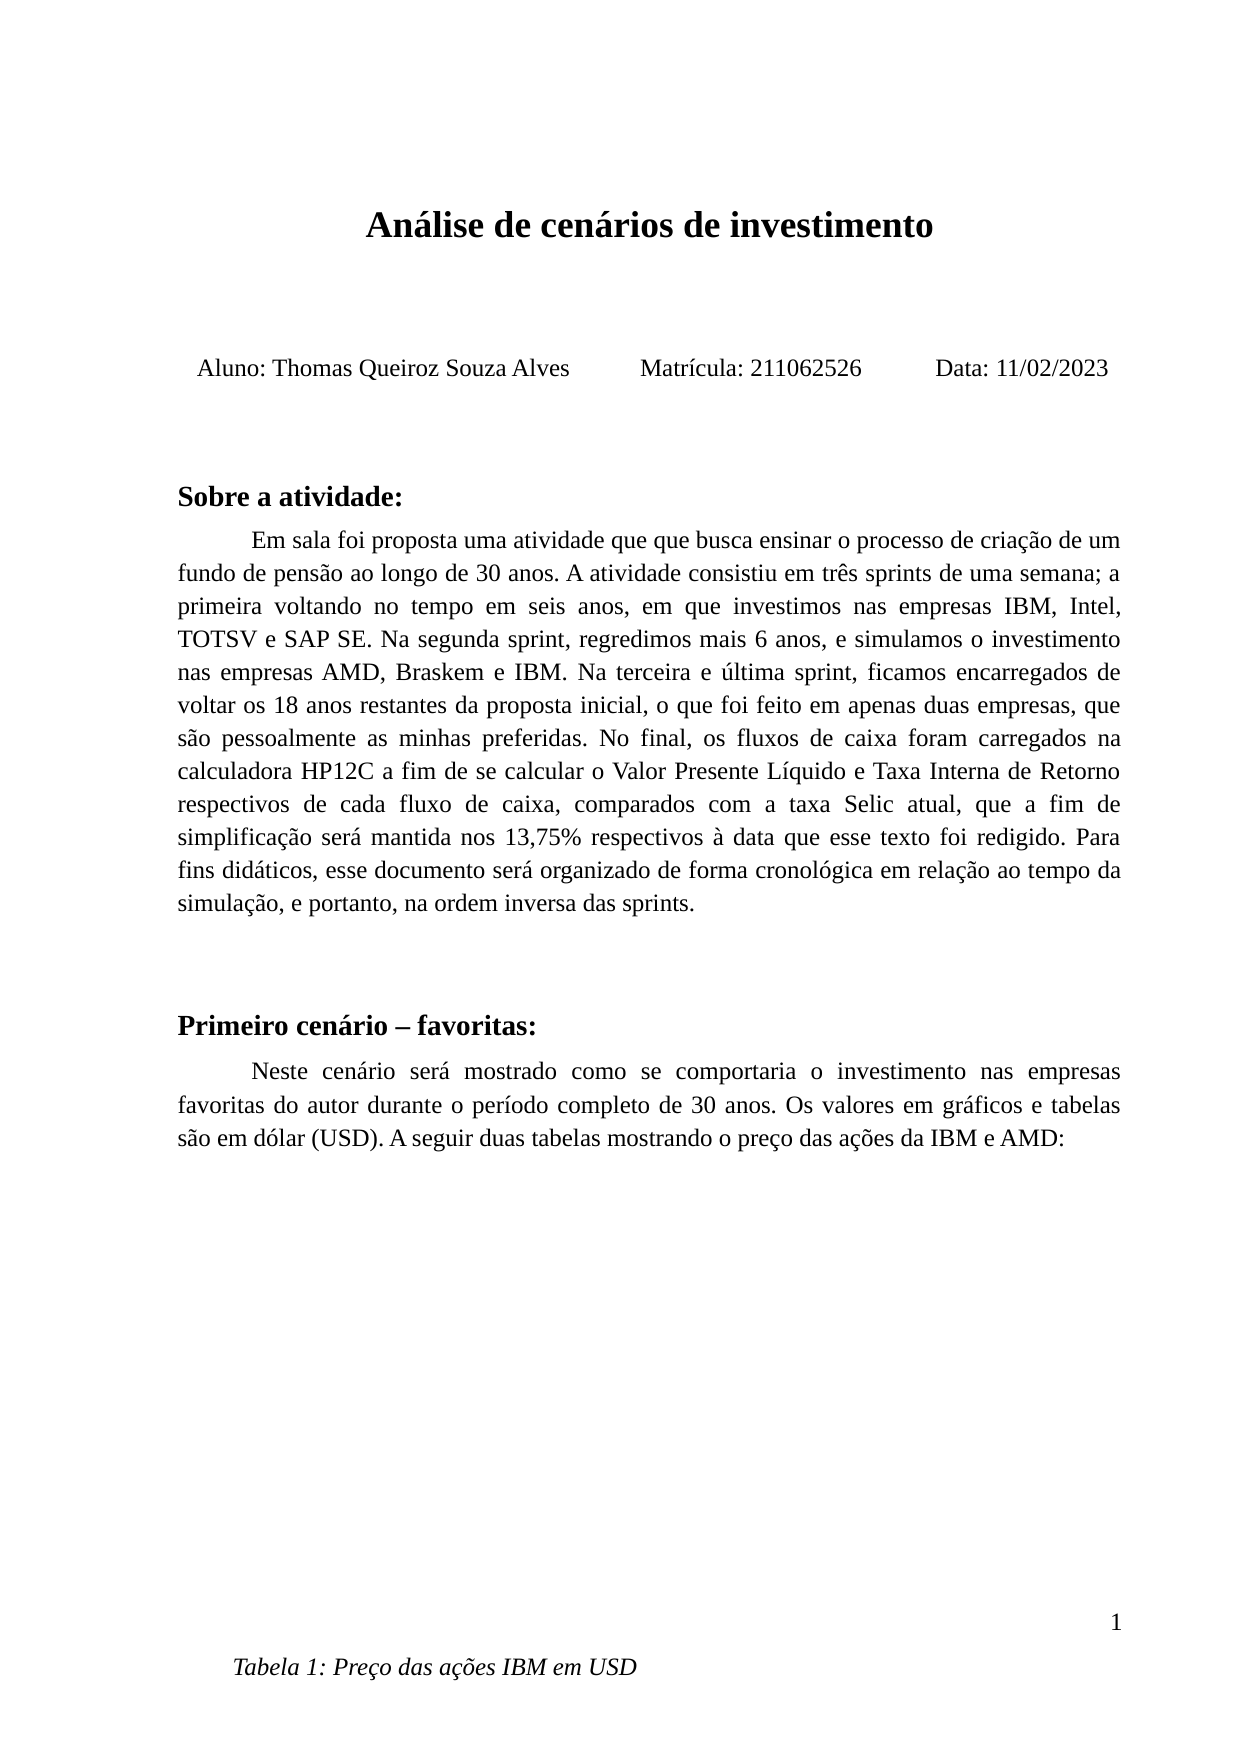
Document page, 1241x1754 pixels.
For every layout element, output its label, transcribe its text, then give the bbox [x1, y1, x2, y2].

text Tabela 1: Preço das ações IBM em USD [232, 1652, 1067, 1680]
title Análise de cenários de investimento [177, 202, 1122, 245]
text Aluno: Thomas Queiroz Souza Alves Matrícula: 211062526 Data: 11/02/2023 [177, 353, 1128, 382]
text Em sala foi proposta uma atividade que que busca ensinar o processo de criação de um fundo de pensão ao longo de 30 anos. A atividade consistiu em três sprints de uma semana; a primeira voltando no tempo em seis anos, em que investimos nas empresas IBM, Intel, TOTSV e SAP SE. Na segunda sprint, regredimos mais 6 anos, e simulamos o investimento nas empresas AMD, Braskem e IBM. Na terceira e última sprint, ficamos encarregados de voltar os 18 anos restantes da proposta inicial, o que foi feito em apenas duas empresas, que são pessoalmente as minhas preferidas. No final, os fluxos de caixa foram carregados na calculadora HP12C a fim de se calcular o Valor Presente Líquido e Taxa Interna de Retorno respectivos de cada fluxo de caixa, comparados com a taxa Selic atual, que a fim de simplificação será mantida nos 13,75% respectivos à data que esse texto foi redigido. Para fins didáticos, esse documento será organizado de forma cronológica em relação ao tempo da simulação, e portanto, na ordem inversa das sprints. [177, 525, 1122, 917]
text Neste cenário será mostrado como se comportaria o investimento nas empresas favoritas do autor durante o período completo de 30 anos. Os valores em gráficos e tabelas são em dólar (USD). A seguir duas tabelas mostrando o preço das ações da IBM e AMD: [177, 1054, 1122, 1151]
subtitle Primeiro cenário – favoritas: [177, 1008, 1122, 1042]
subtitle Sobre a atividade: [177, 479, 1122, 512]
